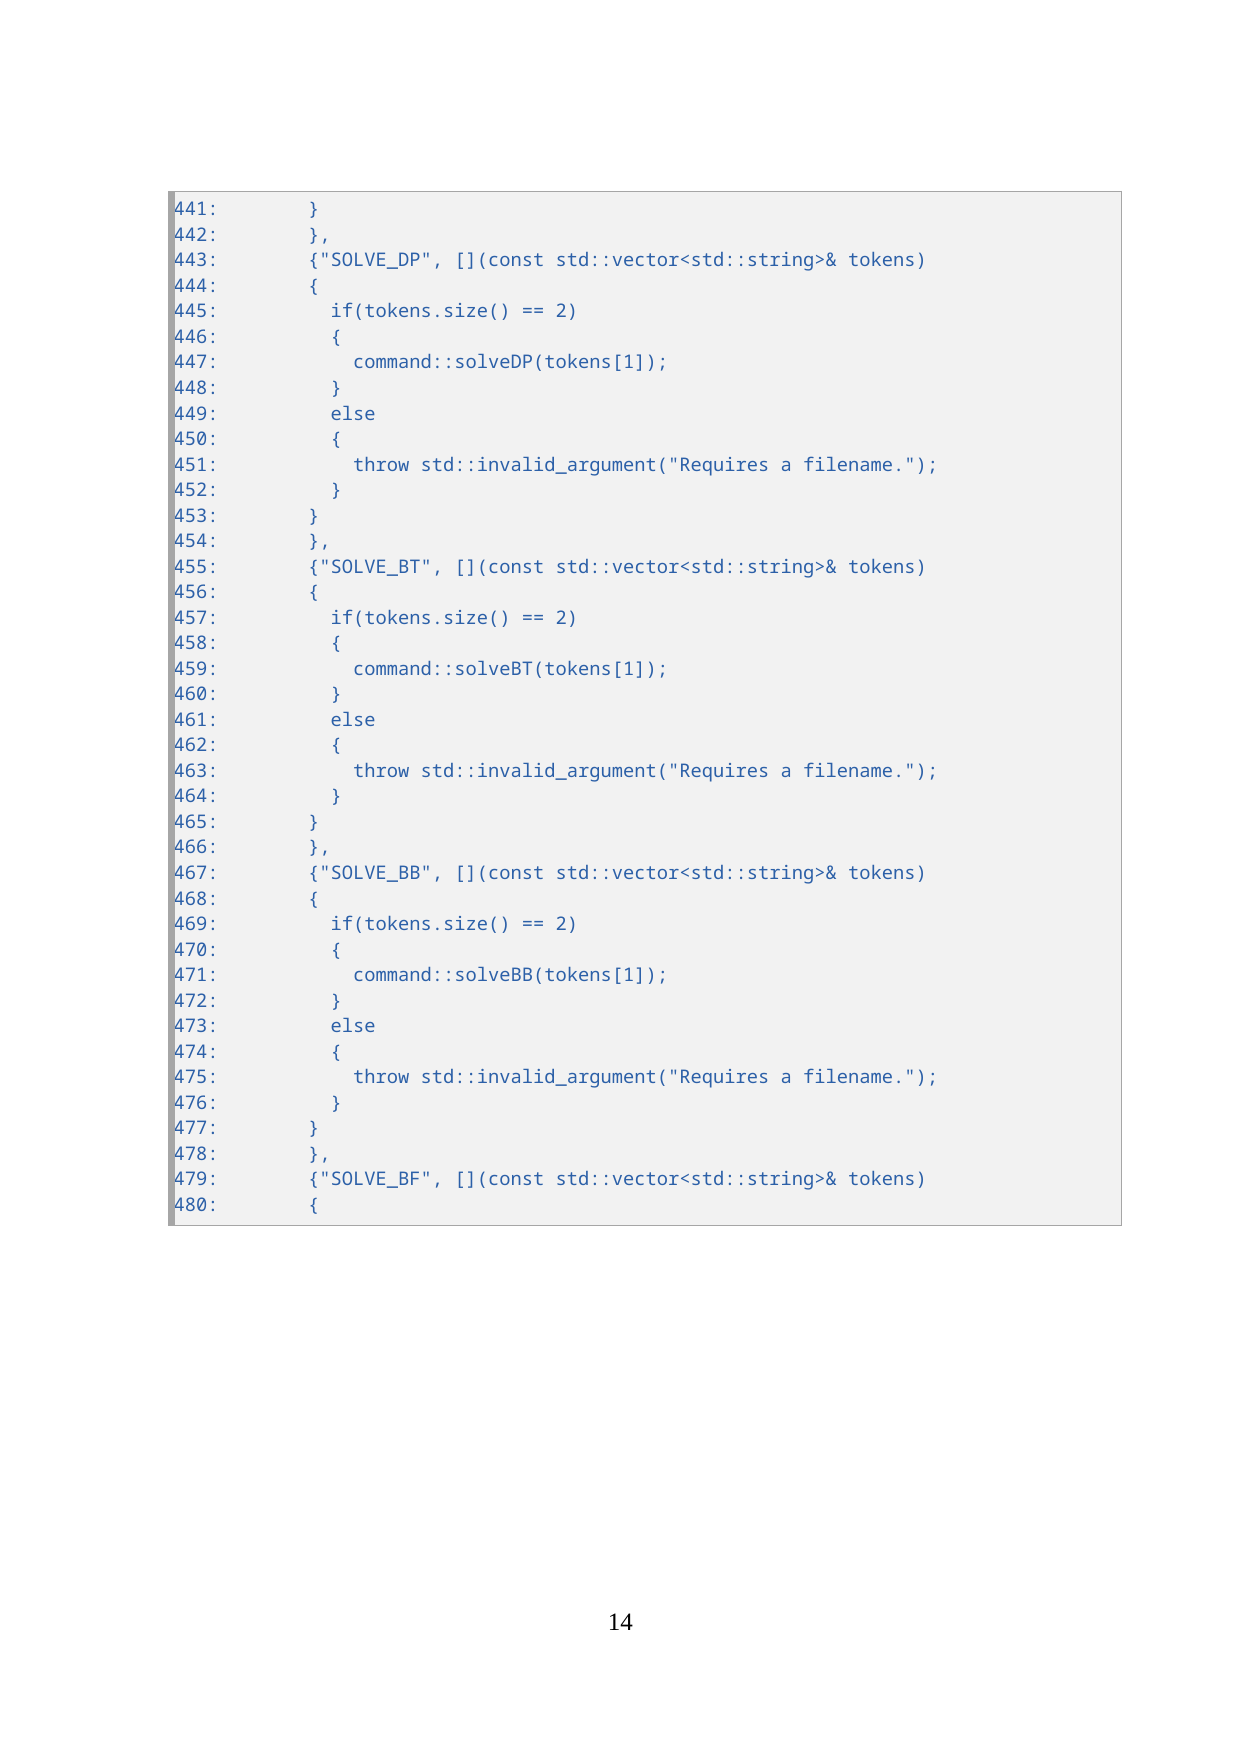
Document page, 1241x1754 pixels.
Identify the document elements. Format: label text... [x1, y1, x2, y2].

list { [175, 318, 1121, 344]
list if(tokens.size() == 2) [175, 293, 1121, 318]
list { [175, 879, 1121, 905]
list } [175, 471, 1121, 497]
list throw std::invalid_argument("Requires a filename."); [175, 752, 1121, 777]
list { [175, 1033, 1121, 1058]
list if(tokens.size() == 2) [175, 599, 1121, 624]
list }, [175, 828, 1121, 854]
list } [175, 777, 1121, 803]
list throw std::invalid_argument("Requires a filename."); [175, 446, 1121, 471]
list {"SOLVE_DP", [](const std::vector<std::string>& tokens) [175, 242, 1121, 267]
list } [175, 675, 1121, 701]
list } [175, 497, 1121, 522]
list }, [175, 1135, 1121, 1160]
list command::solveBT(tokens[1]); [175, 650, 1121, 675]
list { [175, 931, 1121, 956]
list {"SOLVE_BT", [](const std::vector<std::string>& tokens) [175, 548, 1121, 573]
list if(tokens.size() == 2) [175, 905, 1121, 931]
list else [175, 1007, 1121, 1033]
list {"SOLVE_BB", [](const std::vector<std::string>& tokens) [175, 854, 1121, 879]
list command::solveBB(tokens[1]); [175, 956, 1121, 982]
list } [175, 1109, 1121, 1135]
list }, [175, 216, 1121, 242]
list { [175, 726, 1121, 752]
list throw std::invalid_argument("Requires a filename."); [175, 1058, 1121, 1084]
list } [175, 369, 1121, 395]
list } [175, 803, 1121, 828]
list {"SOLVE_BF", [](const std::vector<std::string>& tokens) [175, 1160, 1121, 1186]
list command::solveDP(tokens[1]); [175, 344, 1121, 369]
list { [175, 624, 1121, 650]
list { [175, 420, 1121, 446]
list else [175, 701, 1121, 726]
list { [175, 1186, 1121, 1225]
list else [175, 395, 1121, 420]
list }, [175, 522, 1121, 548]
list } [175, 1084, 1121, 1109]
list } [175, 192, 1121, 216]
list { [175, 573, 1121, 599]
list } [175, 982, 1121, 1007]
list { [175, 267, 1121, 293]
